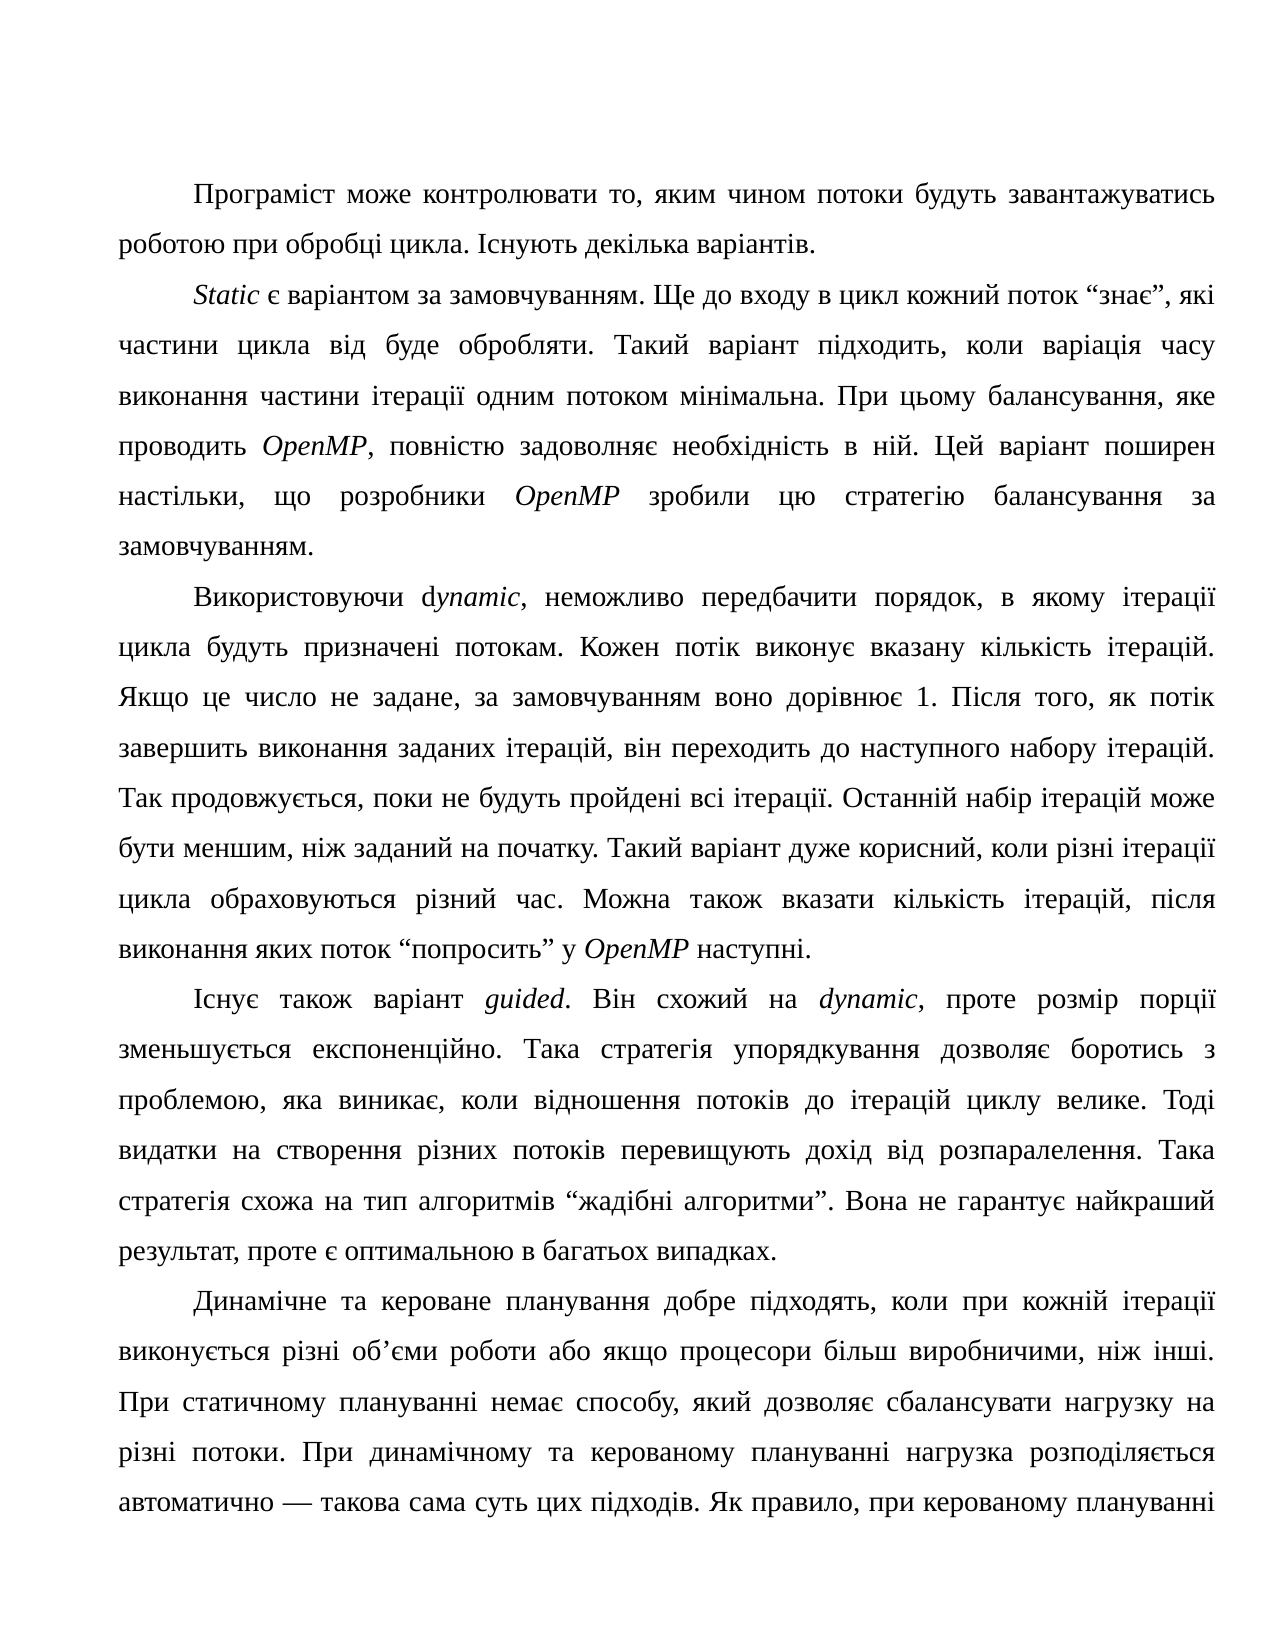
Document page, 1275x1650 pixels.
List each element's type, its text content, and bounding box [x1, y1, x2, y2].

text Використовуючи dynamic, неможливо передбачити порядок, в якому ітерації цикла будуть призначені потокам. Кожен потік виконує вказану кількість ітерацій. Якщо це число не задане, за замовчуванням воно дорівнює 1. Після того, як потік завершить виконання заданих ітерацій, він переходить до наступного набору ітерацій. Так продовжується, поки не будуть пройдені всі ітерації. Останній набір ітерацій може бути меншим, ніж заданий на початку. Такий варіант дуже корисний, коли різні ітерації цикла обраховуються різний час. Можна також вказати кількість ітерацій, після виконання яких поток “попросить” у OpenMP наступні. [118, 579, 1216, 964]
text Static є варіантом за замовчуванням. Ще до входу в цикл кожний поток “знає”, які частини цикла від буде обробляти. Такий варіант підходить, коли варіація часу виконання частини ітерації одним потоком мінімальна. При цьому балансування, яке проводить OpenMP, повністю задоволняє необхідність в ній. Цей варіант поширен настільки, що розробники OpenMP зробили цю стратегію балансування за замовчуванням. [118, 277, 1216, 562]
text Існує також варіант guided. Він схожий на dynamic, проте розмір порції зменьшується експоненційно. Така стратегія упорядкування дозволяє боротись з проблемою, яка виникає, коли відношення потоків до ітерацій циклу велике. Тоді видатки на створення різних потоків перевищують дохід від розпаралелення. Така стратегія схожа на тип алгоритмів “жадібні алгоритми”. Вона не гарантує найкраший результат, проте є оптимальною в багатьох випадках. [118, 981, 1216, 1266]
text Динамічне та кероване планування добре підходять, коли при кожній ітерації виконується різні об’єми роботи або якщо процесори більш виробничими, ніж інші. При статичному плануванні немає способу, який дозволяє сбалансувати нагрузку на різні потоки. При динамічному та керованому плануванні нагрузка розподіляється автоматично — такова сама суть цих підходів. Як правило, при керованому плануванні [118, 1283, 1216, 1518]
text Програміст може контролювати то, яким чином потоки будуть завантажуватись роботою при обробці цикла. Існують декілька варіантів. [118, 176, 1216, 260]
